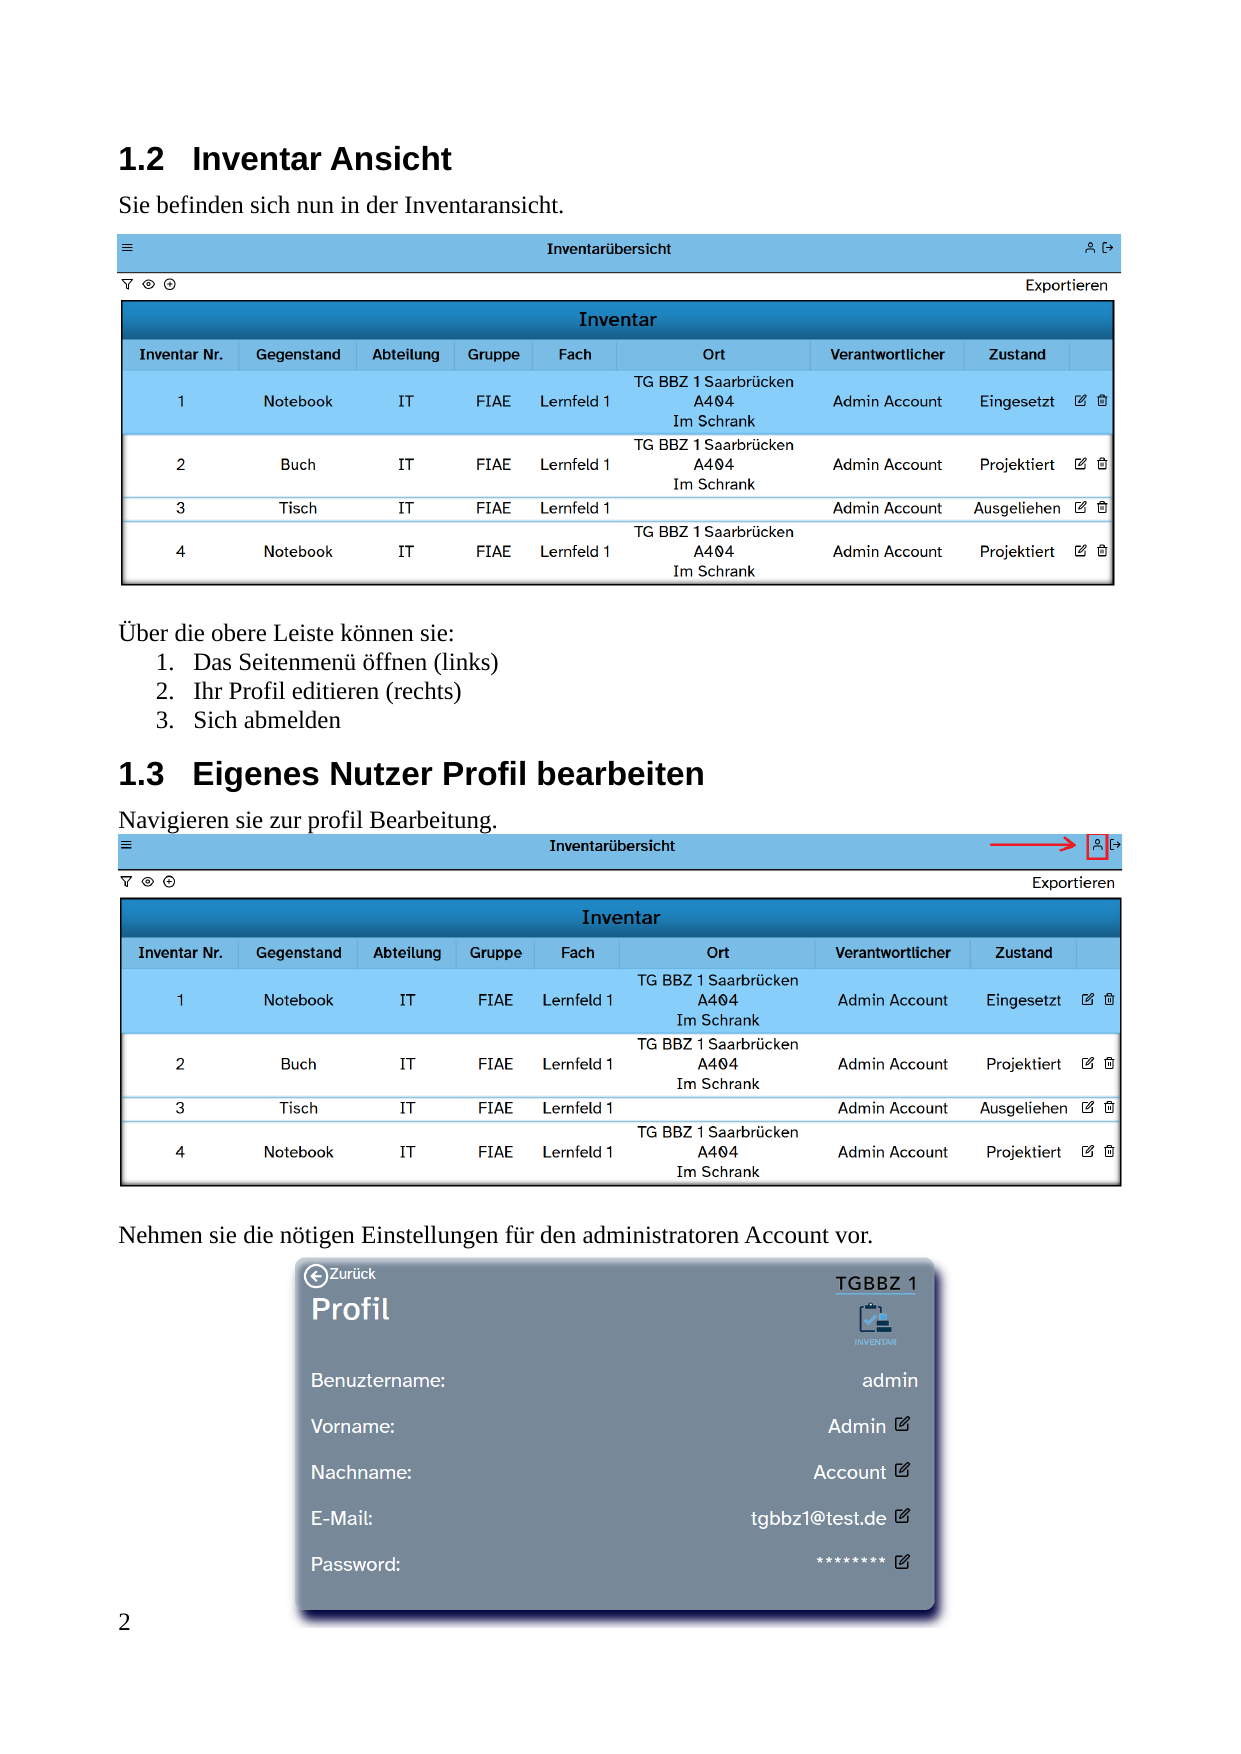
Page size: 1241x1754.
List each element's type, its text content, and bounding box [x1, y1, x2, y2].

text Über die obere Leiste können sie: [118, 618, 1122, 647]
picture [118, 834, 1123, 1192]
list Ihr Profil editieren (rechts) [156, 676, 1122, 705]
picture [117, 234, 1122, 590]
text Navigieren sie zur profil Bearbeitung. [118, 805, 1122, 834]
subtitle Eigenes Nutzer Profil bearbeiten [118, 754, 1122, 793]
subtitle Inventar Ansicht [118, 139, 1122, 177]
text Sie befinden sich nun in der Inventaransicht. [118, 190, 1122, 219]
list Sich abmelden [156, 705, 1122, 733]
text Nehmen sie die nötigen Einstellungen für den administratoren Account vor. [118, 1220, 1122, 1249]
picture [286, 1249, 954, 1628]
list Das Seitenmenü öffnen (links) [156, 647, 1122, 676]
